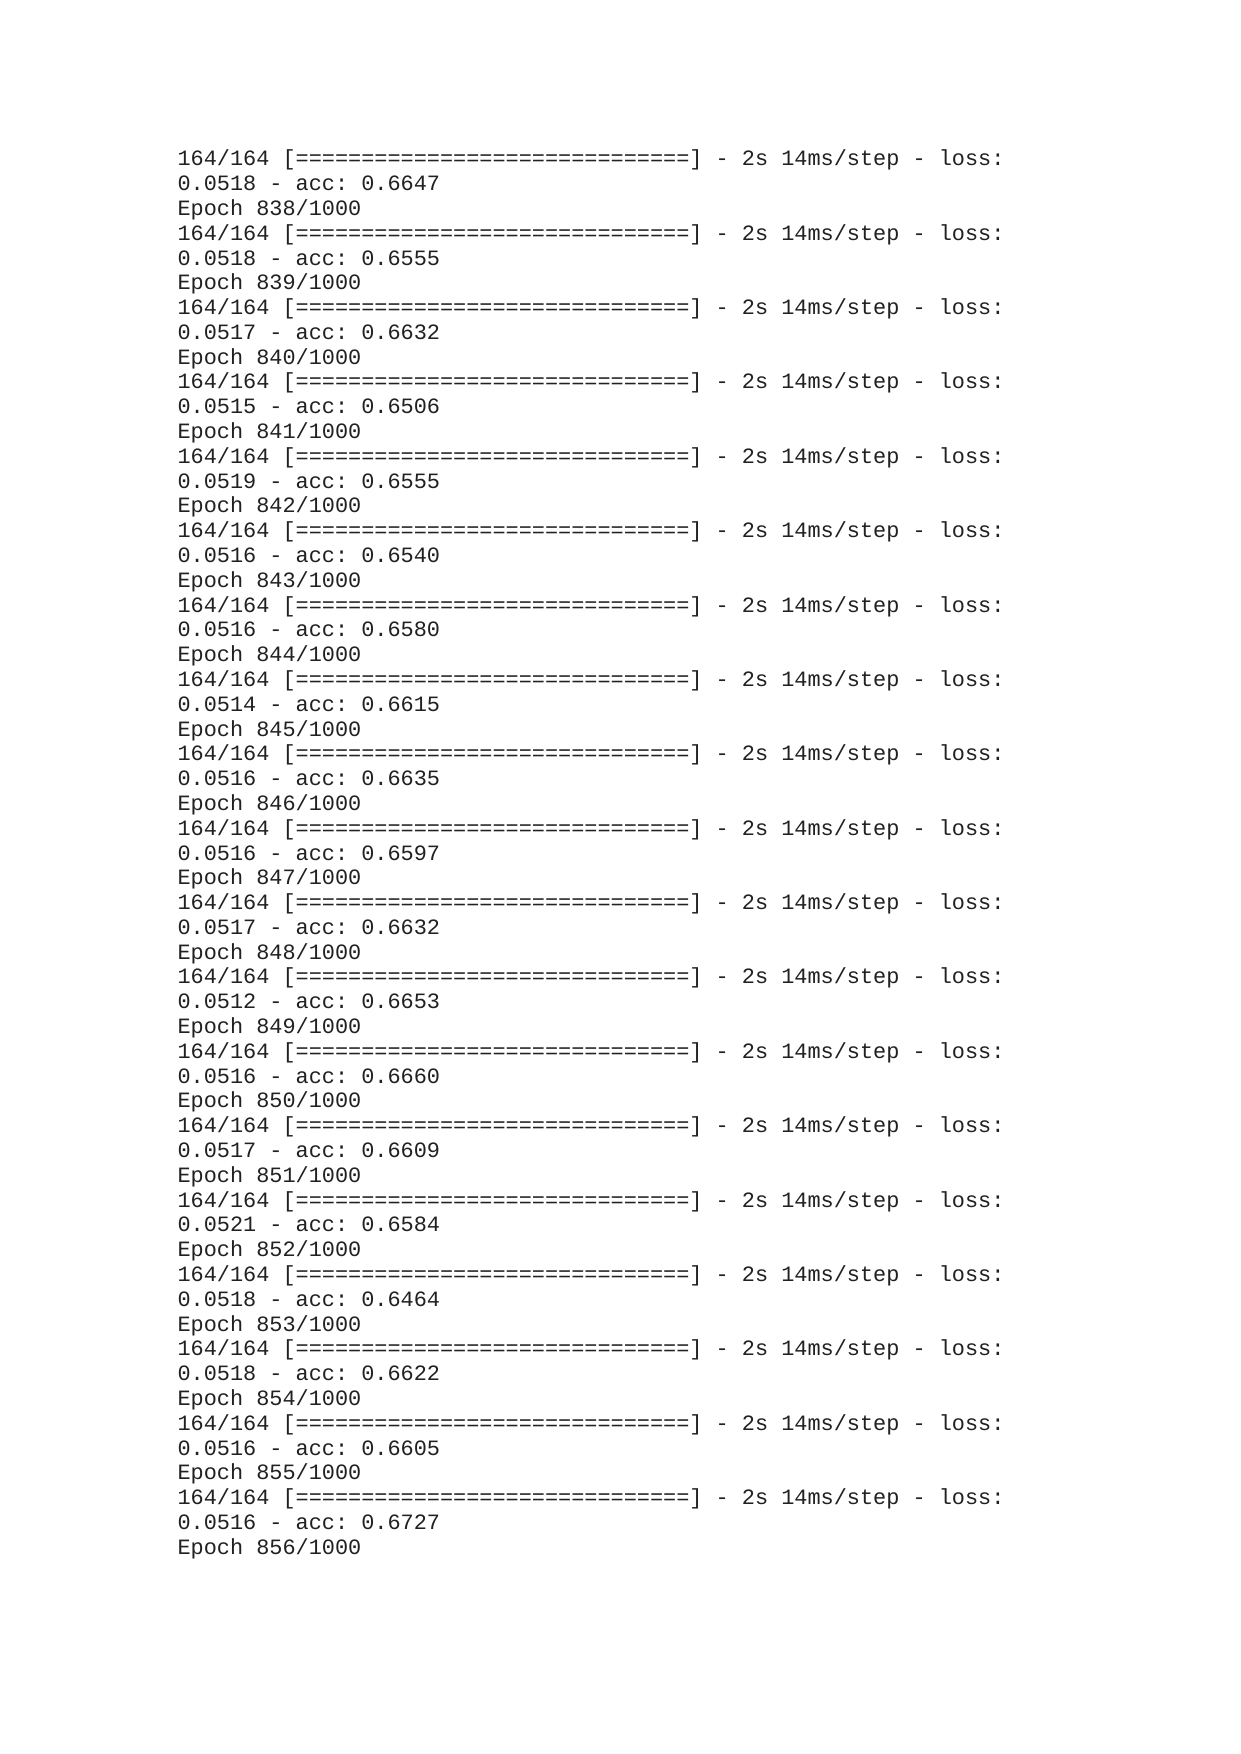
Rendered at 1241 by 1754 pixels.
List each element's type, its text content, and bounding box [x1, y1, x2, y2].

text 164/164 [==============================] - 2s 14ms/step - loss: 0.0516 - acc: 0.6540 [177, 519, 1063, 569]
text Epoch 841/1000 [177, 420, 1063, 445]
text Epoch 847/1000 [177, 867, 1063, 891]
text Epoch 849/1000 [177, 1015, 1063, 1040]
text 164/164 [==============================] - 2s 14ms/step - loss: 0.0519 - acc: 0.6555 [177, 445, 1063, 495]
text 164/164 [==============================] - 2s 14ms/step - loss: 0.0518 - acc: 0.6647 [177, 148, 1063, 197]
text Epoch 848/1000 [177, 941, 1063, 966]
text 164/164 [==============================] - 2s 14ms/step - loss: 0.0516 - acc: 0.6597 [177, 817, 1063, 867]
text Epoch 846/1000 [177, 792, 1063, 817]
text Epoch 851/1000 [177, 1164, 1063, 1189]
text Epoch 844/1000 [177, 643, 1063, 668]
text 164/164 [==============================] - 2s 14ms/step - loss: 0.0517 - acc: 0.6632 [177, 891, 1063, 941]
text 164/164 [==============================] - 2s 14ms/step - loss: 0.0515 - acc: 0.6506 [177, 371, 1063, 420]
text 164/164 [==============================] - 2s 14ms/step - loss: 0.0512 - acc: 0.6653 [177, 966, 1063, 1015]
text 164/164 [==============================] - 2s 14ms/step - loss: 0.0518 - acc: 0.6464 [177, 1263, 1063, 1313]
text 164/164 [==============================] - 2s 14ms/step - loss: 0.0521 - acc: 0.6584 [177, 1189, 1063, 1238]
text 164/164 [==============================] - 2s 14ms/step - loss: 0.0518 - acc: 0.6622 [177, 1338, 1063, 1387]
text Epoch 843/1000 [177, 569, 1063, 594]
text Epoch 839/1000 [177, 272, 1063, 296]
text 164/164 [==============================] - 2s 14ms/step - loss: 0.0516 - acc: 0.6727 [177, 1486, 1063, 1536]
text Epoch 852/1000 [177, 1238, 1063, 1263]
text 164/164 [==============================] - 2s 14ms/step - loss: 0.0516 - acc: 0.6660 [177, 1040, 1063, 1090]
text Epoch 838/1000 [177, 197, 1063, 222]
text Epoch 840/1000 [177, 346, 1063, 371]
text Epoch 842/1000 [177, 495, 1063, 519]
text 164/164 [==============================] - 2s 14ms/step - loss: 0.0518 - acc: 0.6555 [177, 222, 1063, 272]
text Epoch 855/1000 [177, 1462, 1063, 1486]
text 164/164 [==============================] - 2s 14ms/step - loss: 0.0516 - acc: 0.6635 [177, 743, 1063, 792]
text Epoch 850/1000 [177, 1090, 1063, 1114]
text 164/164 [==============================] - 2s 14ms/step - loss: 0.0517 - acc: 0.6609 [177, 1114, 1063, 1164]
text Epoch 856/1000 [177, 1536, 1063, 1561]
text 164/164 [==============================] - 2s 14ms/step - loss: 0.0514 - acc: 0.6615 [177, 668, 1063, 718]
text Epoch 853/1000 [177, 1313, 1063, 1338]
text 164/164 [==============================] - 2s 14ms/step - loss: 0.0516 - acc: 0.6605 [177, 1412, 1063, 1462]
text Epoch 854/1000 [177, 1387, 1063, 1412]
text Epoch 845/1000 [177, 718, 1063, 743]
text 164/164 [==============================] - 2s 14ms/step - loss: 0.0517 - acc: 0.6632 [177, 296, 1063, 346]
text 164/164 [==============================] - 2s 14ms/step - loss: 0.0516 - acc: 0.6580 [177, 594, 1063, 643]
